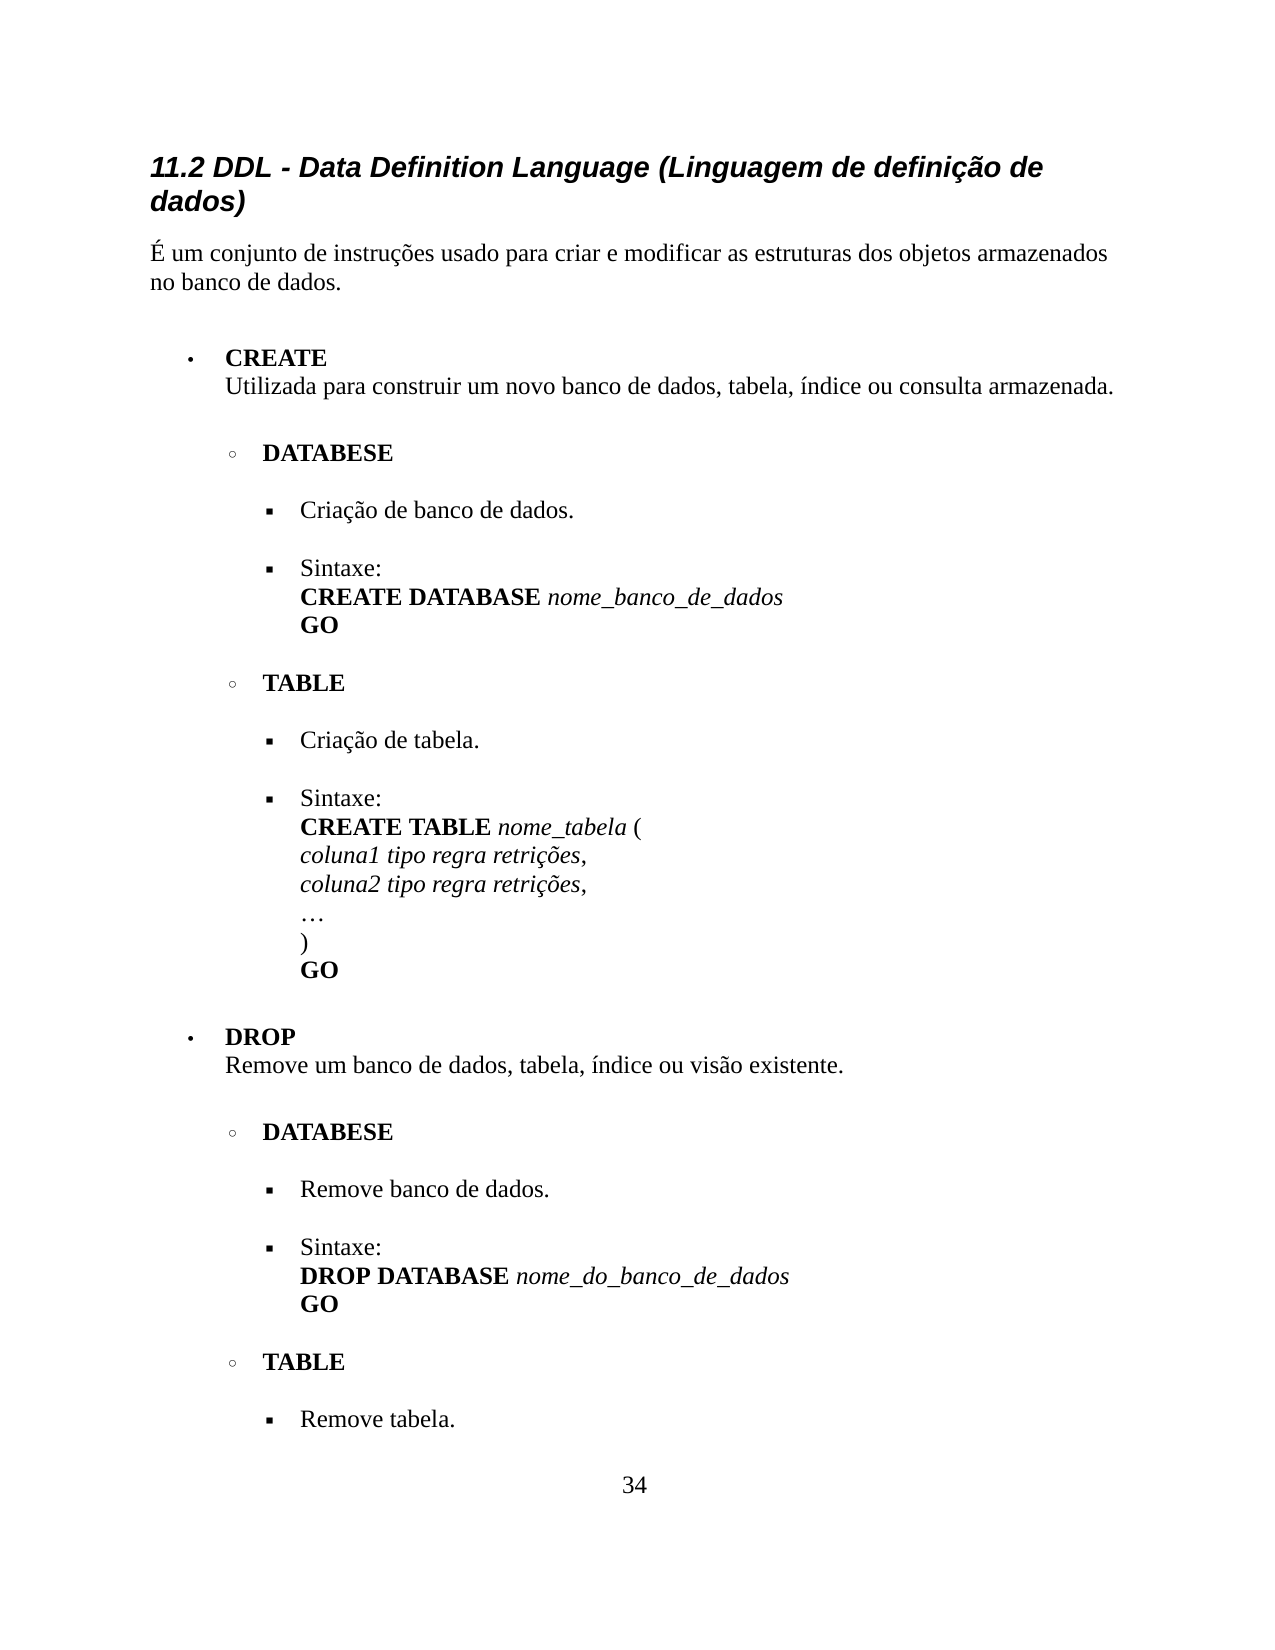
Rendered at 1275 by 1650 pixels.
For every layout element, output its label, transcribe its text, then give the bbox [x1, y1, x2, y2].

list Remove tabela. [262, 1404, 1125, 1433]
subtitle 11.2 DDL - Data Definition Language (Linguagem de definição de dados) [150, 150, 1125, 217]
list DATABESE [225, 438, 1125, 495]
list Sintaxe: DROP DATABASE nome_do_banco_de_dados GO [262, 1232, 1125, 1347]
list Sintaxe: CREATE DATABASE nome_banco_de_dados GO [262, 553, 1125, 668]
list CREATE Utilizada para construir um novo banco de dados, tabela, índice ou consulta armazenada. [187, 343, 1125, 429]
list TABLE [225, 668, 1125, 725]
list DROP Remove um banco de dados, tabela, índice ou visão existente. [187, 1022, 1125, 1108]
text É um conjunto de instruções usado para criar e modificar as estruturas dos objetos armazenados no banco de dados. [150, 238, 1125, 325]
list Sintaxe: CREATE TABLE nome_tabela ( coluna1 tipo regra retrições, coluna2 tipo regra retrições, … ) GO [262, 783, 1125, 1013]
list Remove banco de dados. [262, 1174, 1125, 1232]
list Criação de banco de dados. [262, 495, 1125, 553]
list DATABESE [225, 1117, 1125, 1174]
list Criação de tabela. [262, 725, 1125, 783]
list TABLE [225, 1347, 1125, 1404]
